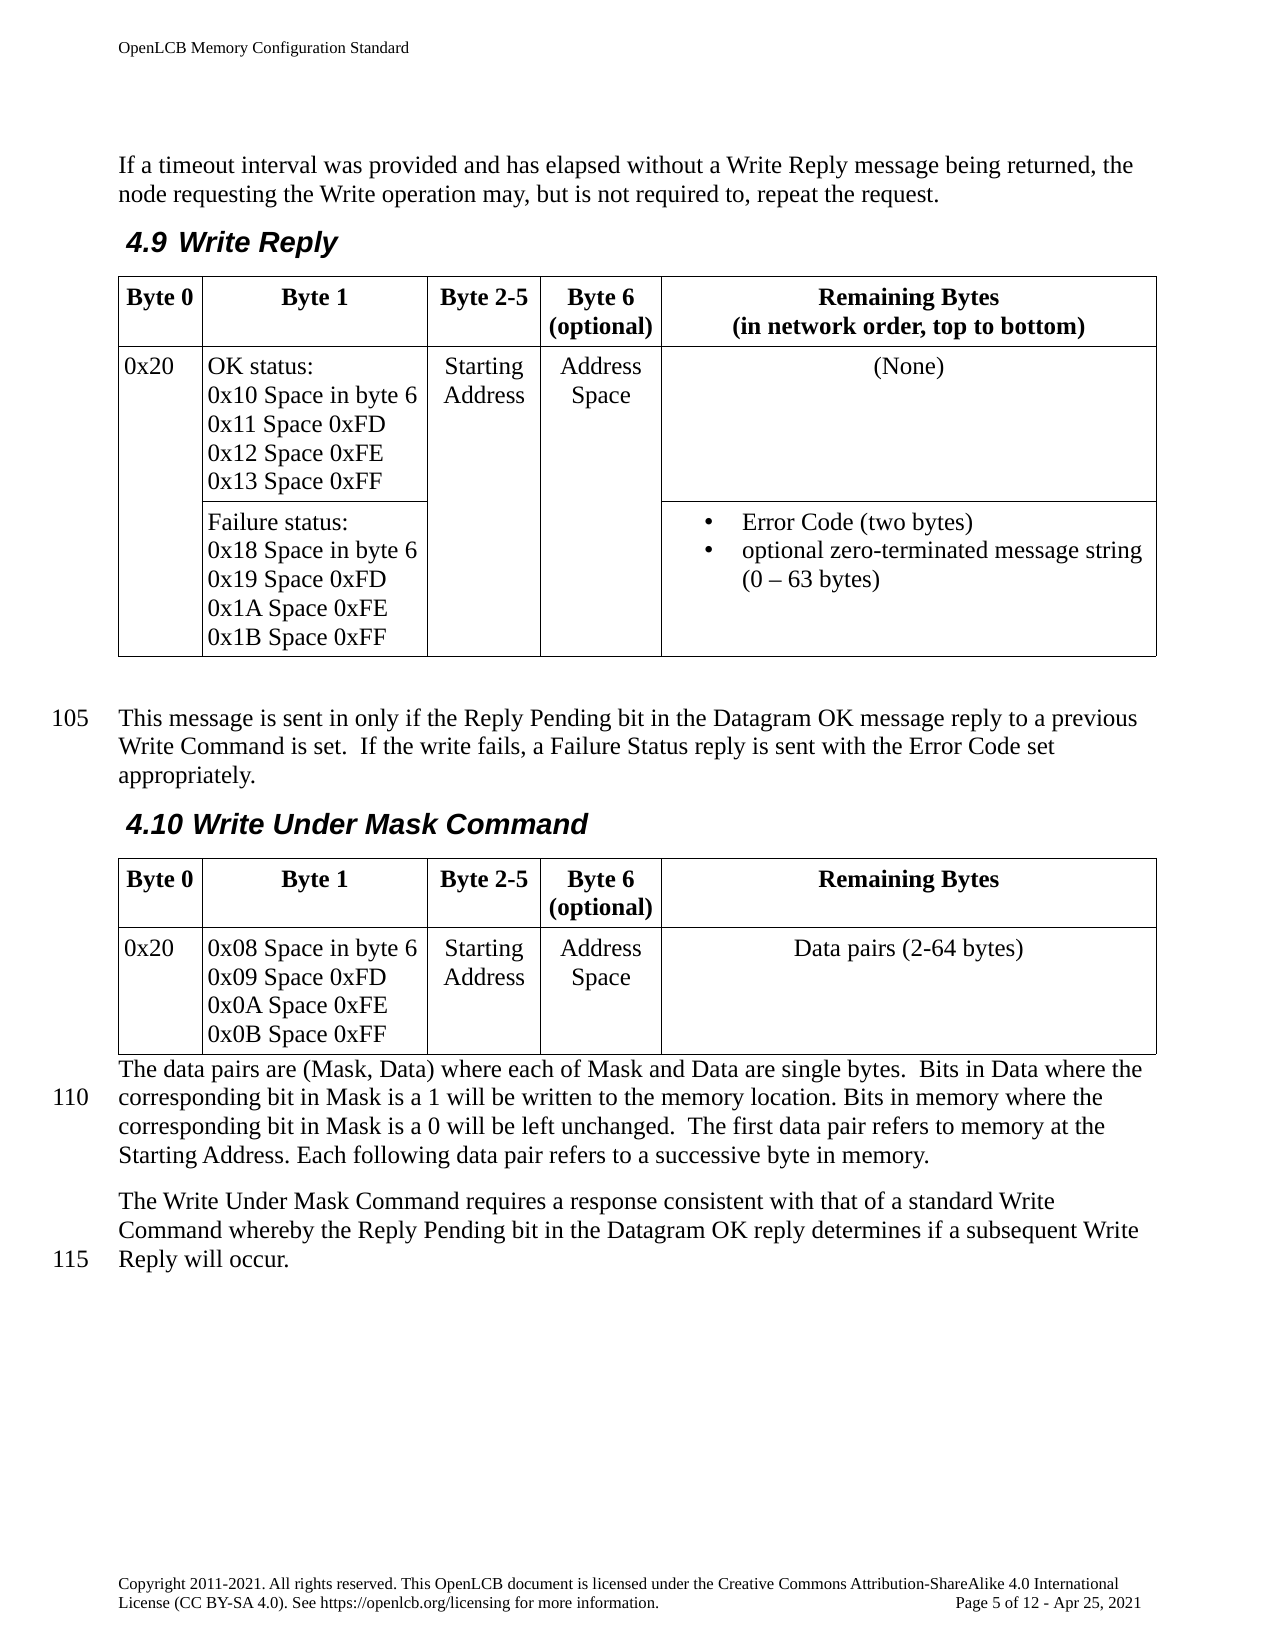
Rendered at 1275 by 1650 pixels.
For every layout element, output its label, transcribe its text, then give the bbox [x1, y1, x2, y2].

table_cell 0x08 Space in byte 6 0x09 Space 0xFD 0x0A Space 0xFE 0x0B Space 0xFF [203, 928, 427, 1053]
table_cell Error Code (two bytes) optional zero-terminated message string (0 – 63 bytes) [662, 502, 1156, 656]
table_cell Starting Address [428, 928, 540, 1053]
table_cell Failure status: 0x18 Space in byte 6 0x19 Space 0xFD 0x1A Space 0xFE 0x1B Space 0xFF [203, 502, 427, 656]
subtitle Write Under Mask Command [118, 807, 1157, 840]
table_cell Address Space [541, 928, 661, 1053]
table_cell 0x20 [119, 928, 202, 1053]
table_cell Address Space [541, 347, 661, 656]
text The Write Under Mask Command requires a response consistent with that of a standard Write Command whereby the Reply Pending bit in the Datagram OK reply determines if a subsequent Write Reply will occur. [118, 1186, 1157, 1273]
table_header Byte 0 [119, 277, 202, 346]
text If a timeout interval was provided and has elapsed without a Write Reply message being returned, the node requesting the Write operation may, but is not required to, repeat the request. [118, 150, 1157, 207]
table_header Byte 1 [203, 277, 427, 346]
table_cell Data pairs (2-64 bytes) [662, 928, 1156, 1053]
table_header Byte 6 (optional) [541, 859, 661, 927]
table_cell Starting Address [428, 347, 540, 656]
table_header Byte 1 [203, 859, 427, 927]
subtitle Write Reply [118, 225, 1157, 259]
table_header Byte 6 (optional) [541, 277, 661, 346]
text This message is sent in only if the Reply Pending bit in the Datagram OK message reply to a previous Write Command is set. If the write fails, a Failure Status reply is sent with the Error Code set appropriately. [118, 703, 1157, 789]
table_header Byte 2-5 [428, 859, 540, 927]
text The data pairs are (Mask, Data) where each of Mask and Data are single bytes. Bits in Data where the corresponding bit in Mask is a 1 will be written to the memory location. Bits in memory where the corresponding bit in Mask is a 0 will be left unchanged. The first data pair refers to memory at the Starting Address. Each following data pair refers to a successive byte in memory. [118, 1054, 1157, 1169]
table_cell (None) [662, 347, 1156, 501]
table_header Byte 0 [119, 859, 202, 927]
table_header Byte 2-5 [428, 277, 540, 346]
table_cell OK status: 0x10 Space in byte 6 0x11 Space 0xFD 0x12 Space 0xFE 0x13 Space 0xFF [203, 347, 427, 501]
table_header Remaining Bytes (in network order, top to bottom) [662, 277, 1156, 346]
table_cell 0x20 [119, 347, 202, 656]
table_header Remaining Bytes [662, 859, 1156, 927]
